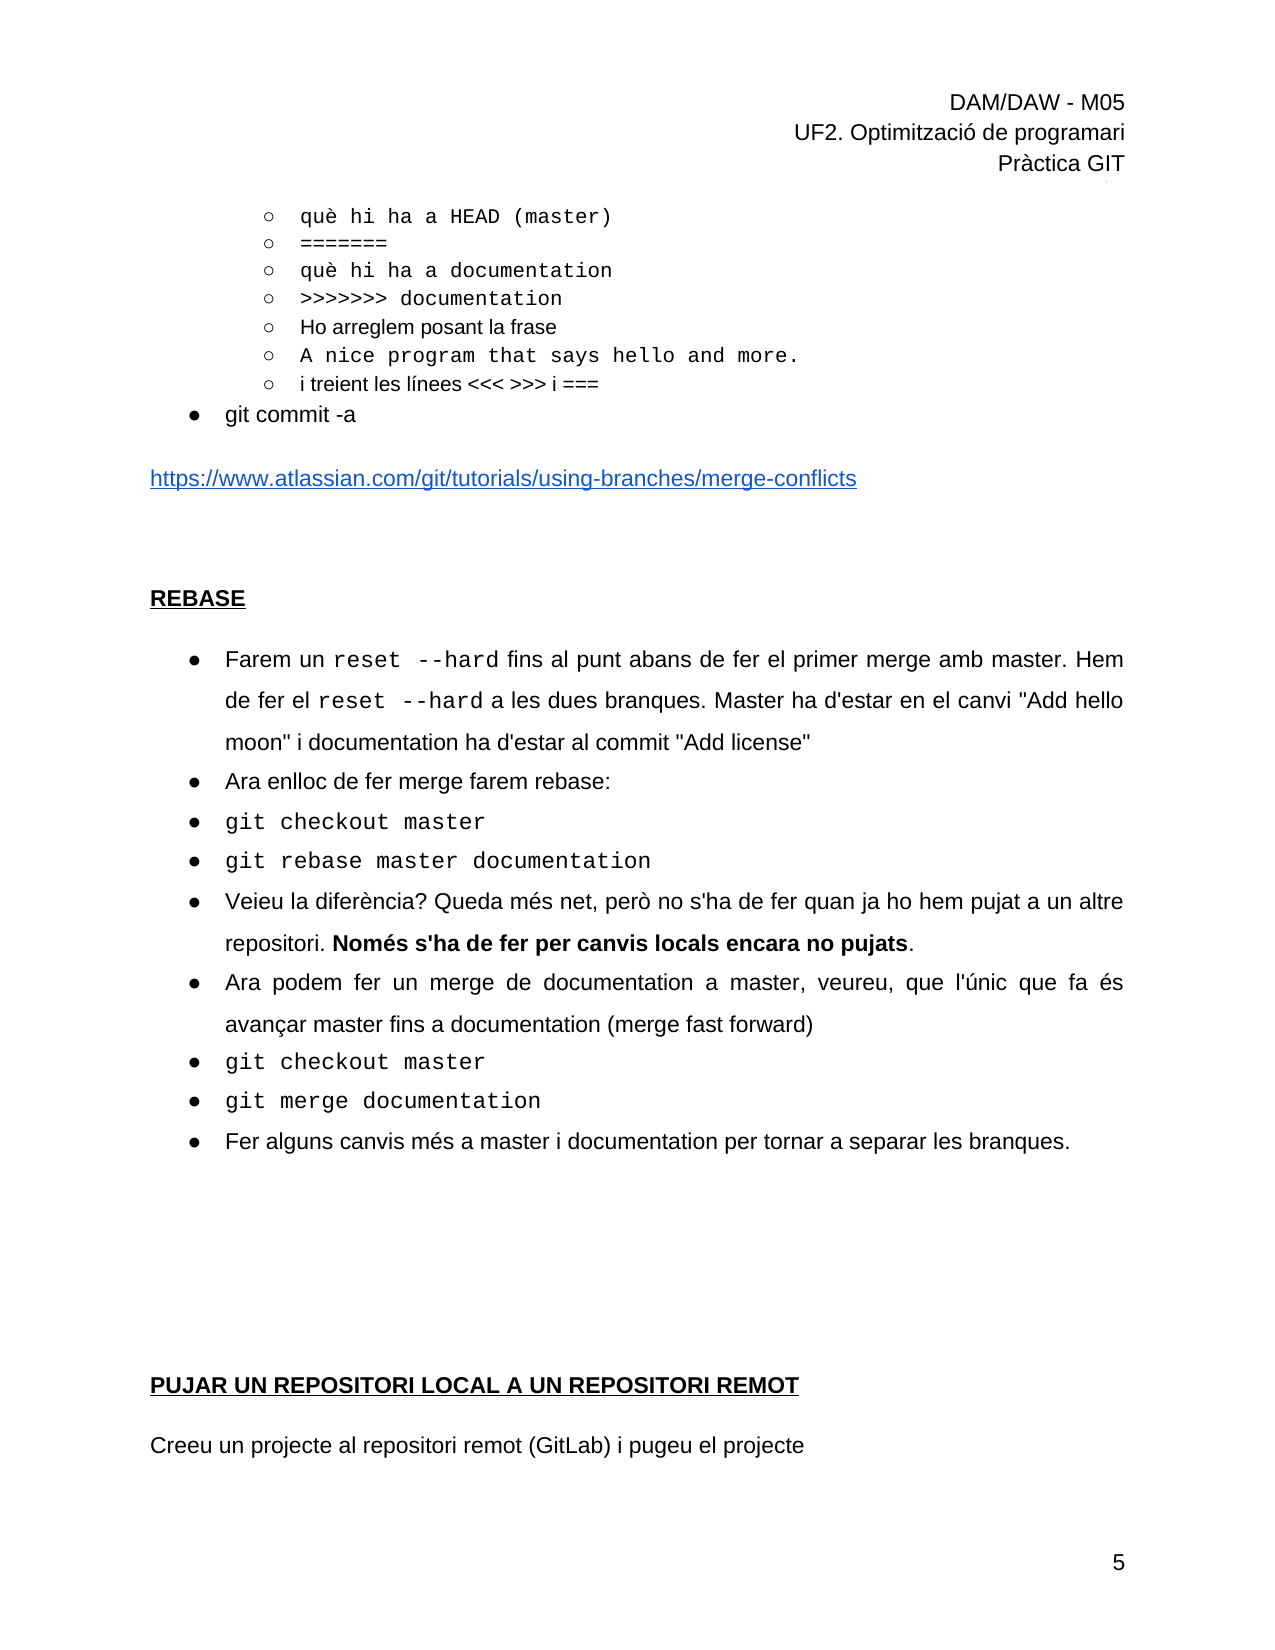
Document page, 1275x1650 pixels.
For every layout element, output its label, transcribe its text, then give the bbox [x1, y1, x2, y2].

text https://www.atlassian.com/git/tutorials/using-branches/merge-conflicts [150, 465, 1125, 491]
list >>>>>>> documentation [262, 288, 1125, 311]
text Creeu un projecte al repositori remot (GitLab) i pugeu el projecte [150, 1432, 1125, 1459]
list Fer alguns canvis més a master i documentation per tornar a separar les branques. [187, 1128, 1125, 1156]
list Ara podem fer un merge de documentation a master, veureu, que l'únic que fa és avançar master fins a documentation (merge fast forward) [187, 969, 1125, 1037]
list git checkout master [187, 811, 1125, 837]
list i treient les línees <<< >>> i === [262, 372, 1125, 398]
text PUJAR UN REPOSITORI LOCAL A UN REPOSITORI REMOT [150, 1372, 1125, 1398]
list què hi ha a documentation [262, 261, 1125, 284]
list git rebase master documentation [187, 849, 1125, 875]
list ======= [262, 233, 1125, 257]
list A nice program that says hello and more. [262, 344, 1125, 368]
list què hi ha a HEAD (master) [262, 206, 1125, 230]
list Ara enlloc de fer merge farem rebase: [187, 768, 1125, 796]
list Farem un reset --hard fins al punt abans de fer el primer merge amb master. Hem de fer el reset --hard a les dues branques. Master ha d'estar en el canvi "Add hello moon" i documentation ha d'estar al commit "Add license" [187, 646, 1125, 755]
list git commit -a [187, 401, 1125, 430]
list git checkout master [187, 1050, 1125, 1076]
list Ho arreglem posant la frase [262, 315, 1125, 341]
list Veieu la diferència? Queda més net, però no s'ha de fer quan ja ho hem pujat a un altre repositori. Només s'ha de fer per canvis locals encara no pujats. [187, 888, 1125, 956]
list git merge documentation [187, 1089, 1125, 1115]
text REBASE [150, 585, 1125, 612]
